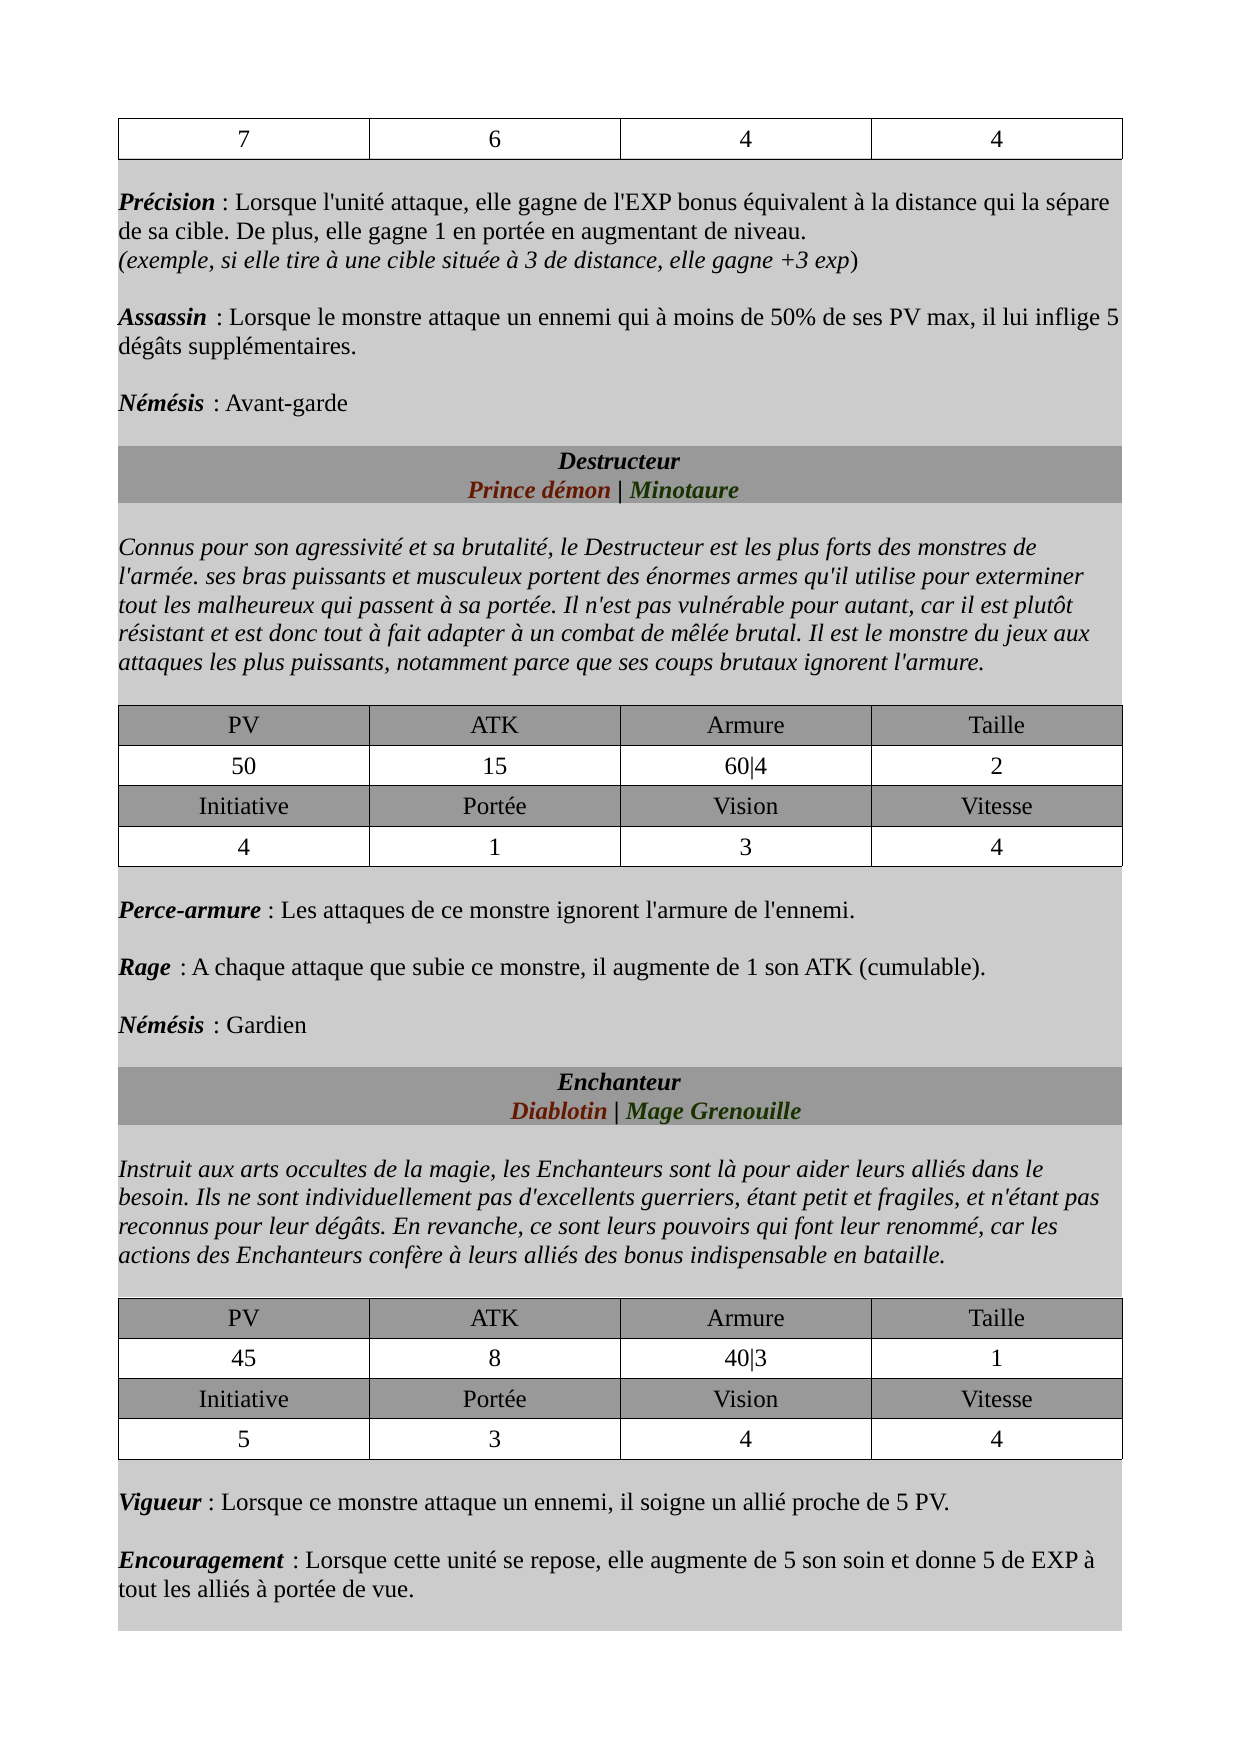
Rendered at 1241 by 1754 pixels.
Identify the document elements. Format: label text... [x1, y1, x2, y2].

table_cell 3 [621, 827, 871, 866]
table_cell 50 [119, 746, 369, 785]
table_cell 40|3 [621, 1339, 871, 1378]
table_cell Vision [621, 1379, 871, 1418]
table_cell 6 [370, 119, 620, 158]
table_cell 15 [370, 746, 620, 785]
table_cell 2 [872, 746, 1122, 785]
text Némésis : Gardien [118, 1010, 1122, 1039]
text Enchanteur [118, 1067, 1122, 1096]
table_header Taille [872, 1299, 1122, 1338]
text Instruit aux arts occultes de la magie, les Enchanteurs sont là pour aider leurs alliés dans le besoin. Ils ne sont individuellement pas d'excellents guerriers, étant petit et fragiles, et n'étant pas reconnus pour leur dégâts. En revanche, ce sont leurs pouvoirs qui font leur renommé, car les actions des Enchanteurs confère à leurs alliés des bonus indispensable en bataille. [118, 1154, 1122, 1269]
text Vigueur : Lorsque ce monstre attaque un ennemi, il soigne un allié proche de 5 PV. [118, 1487, 1122, 1516]
table_cell 7 [119, 119, 369, 158]
text Rage : A chaque attaque que subie ce monstre, il augmente de 1 son ATK (cumulable). [118, 952, 1122, 981]
table_cell 4 [621, 119, 871, 158]
text Assassin : Lorsque le monstre attaque un ennemi qui à moins de 50% de ses PV max, il lui inflige 5 dégâts supplémentaires. [118, 302, 1122, 360]
table_header PV [119, 706, 369, 745]
text Prince démon | Minotaure [118, 475, 1122, 503]
table_cell 4 [872, 1419, 1122, 1459]
text Diablotin | Mage Grenouille [118, 1096, 1122, 1125]
table_cell Portée [370, 1379, 620, 1418]
table_cell Vitesse [872, 786, 1122, 826]
table_cell 1 [872, 1339, 1122, 1378]
table_header Armure [621, 1299, 871, 1338]
table_cell Portée [370, 786, 620, 826]
table_header ATK [370, 1299, 620, 1338]
table_cell Initiative [119, 1379, 369, 1418]
text Perce-armure : Les attaques de ce monstre ignorent l'armure de l'ennemi. [118, 895, 1122, 924]
table_header PV [119, 1299, 369, 1338]
table_cell 1 [370, 827, 620, 866]
table_cell 3 [370, 1419, 620, 1459]
text Destructeur [118, 446, 1122, 475]
table_cell 4 [621, 1419, 871, 1459]
table_header Taille [872, 706, 1122, 745]
text Connus pour son agressivité et sa brutalité, le Destructeur est les plus forts des monstres de l'armée. ses bras puissants et musculeux portent des énormes armes qu'il utilise pour exterminer tout les malheureux qui passent à sa portée. Il n'est pas vulnérable pour autant, car il est plutôt résistant et est donc tout à fait adapter à un combat de mêlée brutal. Il est le monstre du jeux aux attaques les plus puissants, notamment parce que ses coups brutaux ignorent l'armure. [118, 532, 1122, 676]
table_cell 45 [119, 1339, 369, 1378]
table_header ATK [370, 706, 620, 745]
text (exemple, si elle tire à une cible située à 3 de distance, elle gagne +3 exp) [118, 245, 1122, 273]
table_cell 4 [119, 827, 369, 866]
table_header Armure [621, 706, 871, 745]
table_cell Vitesse [872, 1379, 1122, 1418]
table_cell 4 [872, 119, 1122, 158]
table_cell 5 [119, 1419, 369, 1459]
text Précision : Lorsque l'unité attaque, elle gagne de l'EXP bonus équivalent à la distance qui la sépare de sa cible. De plus, elle gagne 1 en portée en augmentant de niveau. [118, 187, 1122, 245]
table_cell 60|4 [621, 746, 871, 785]
table_cell 4 [872, 827, 1122, 866]
text Némésis : Avant-garde [118, 388, 1122, 417]
text Encouragement : Lorsque cette unité se repose, elle augmente de 5 son soin et donne 5 de EXP à tout les alliés à portée de vue. [118, 1545, 1122, 1602]
table_cell Vision [621, 786, 871, 826]
table_cell 8 [370, 1339, 620, 1378]
table_cell Initiative [119, 786, 369, 826]
